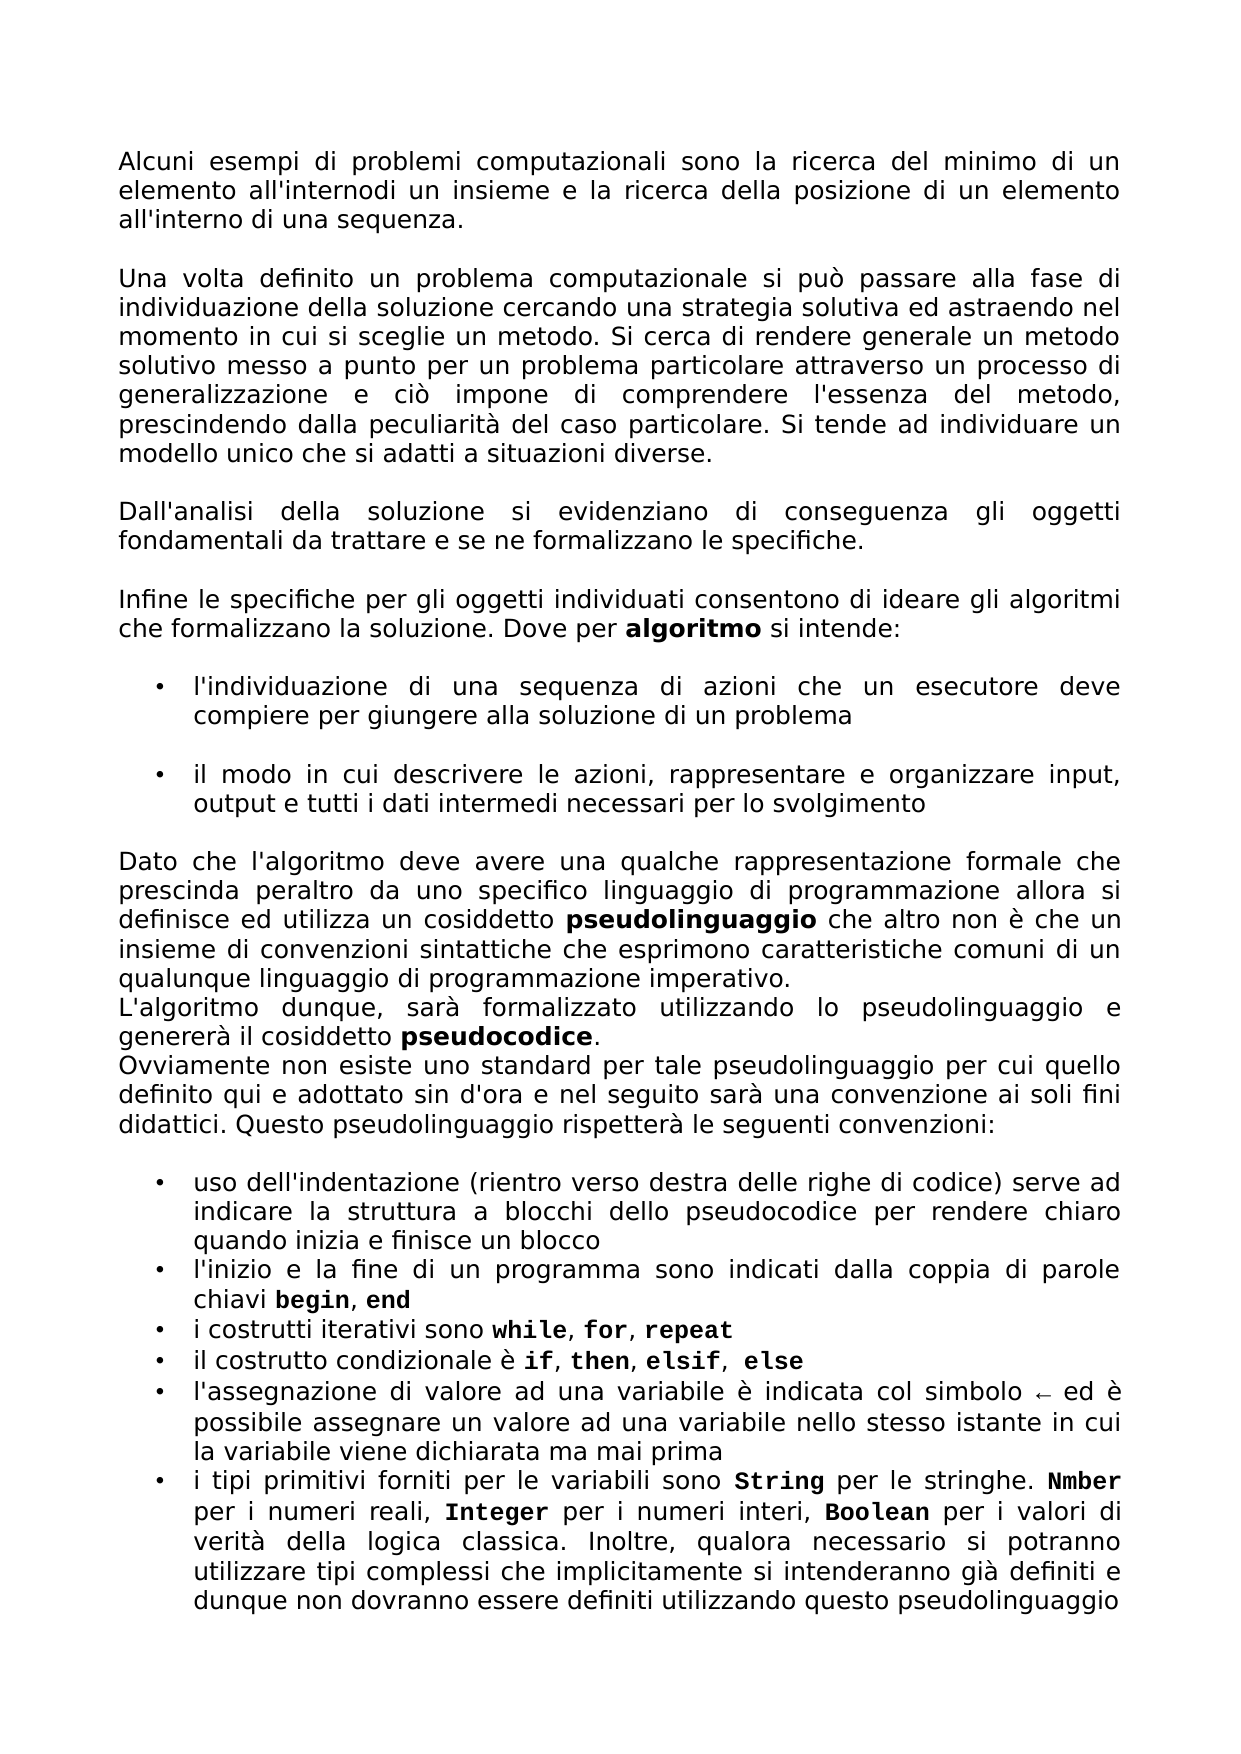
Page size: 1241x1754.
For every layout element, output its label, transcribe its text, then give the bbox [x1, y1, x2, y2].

text Una volta definito un problema computazionale si può passare alla fase di individuazione della soluzione cercando una strategia solutiva ed astraendo nel momento in cui si sceglie un metodo. Si cerca di rendere generale un metodo solutivo messo a punto per un problema particolare attraverso un processo di generalizzazione e ciò impone di comprendere l'essenza del metodo, prescindendo dalla peculiarità del caso particolare. Si tende ad individuare un modello unico che si adatti a situazioni diverse. [118, 264, 1122, 468]
list l'individuazione di una sequenza di azioni che un esecutore deve compiere per giungere alla soluzione di un problema [156, 672, 1122, 731]
list uso dell'indentazione (rientro verso destra delle righe di codice) serve ad indicare la struttura a blocchi dello pseudocodice per rendere chiaro quando inizia e finisce un blocco [156, 1168, 1122, 1256]
list i tipi primitivi forniti per le variabili sono String per le stringhe. Nmber per i numeri reali, Integer per i numeri interi, Boolean per i valori di verità della logica classica. Inoltre, qualora necessario si potranno utilizzare tipi complessi che implicitamente si intenderanno già definiti e dunque non dovranno essere definiti utilizzando questo pseudolinguaggio [156, 1466, 1122, 1615]
list i costrutti iterativi sono while, for, repeat [156, 1316, 1122, 1346]
text L'algoritmo dunque, sarà formalizzato utilizzando lo pseudolinguaggio e genererà il cosiddetto pseudocodice. [118, 993, 1122, 1051]
text Ovviamente non esiste uno standard per tale pseudolinguaggio per cui quello definito qui e adottato sin d'ora e nel seguito sarà una convenzione ai soli fini didattici. Questo pseudolinguaggio rispetterà le seguenti convenzioni: [118, 1051, 1122, 1139]
list l'assegnazione di valore ad una variabile è indicata col simbolo ← ed è possibile assegnare un valore ad una variabile nello stesso istante in cui la variabile viene dichiarata ma mai prima [156, 1377, 1122, 1466]
list il costrutto condizionale è if, then, elsif, else [156, 1346, 1122, 1377]
list il modo in cui descrivere le azioni, rappresentare e organizzare input, output e tutti i dati intermedi necessari per lo svolgimento [156, 760, 1122, 818]
text Dall'analisi della soluzione si evidenziano di conseguenza gli oggetti fondamentali da trattare e se ne formalizzano le specifiche. [118, 497, 1122, 556]
text Alcuni esempi di problemi computazionali sono la ricerca del minimo di un elemento all'internodi un insieme e la ricerca della posizione di un elemento all'interno di una sequenza. [118, 147, 1122, 235]
text Dato che l'algoritmo deve avere una qualche rappresentazione formale che prescinda peraltro da uno specifico linguaggio di programmazione allora si definisce ed utilizza un cosiddetto pseudolinguaggio che altro non è che un insieme di convenzioni sintattiche che esprimono caratteristiche comuni di un qualunque linguaggio di programmazione imperativo. [118, 847, 1122, 993]
text Infine le specifiche per gli oggetti individuati consentono di ideare gli algoritmi che formalizzano la soluzione. Dove per algoritmo si intende: [118, 585, 1122, 643]
list l'inizio e la fine di un programma sono indicati dalla coppia di parole chiavi begin, end [156, 1256, 1122, 1316]
